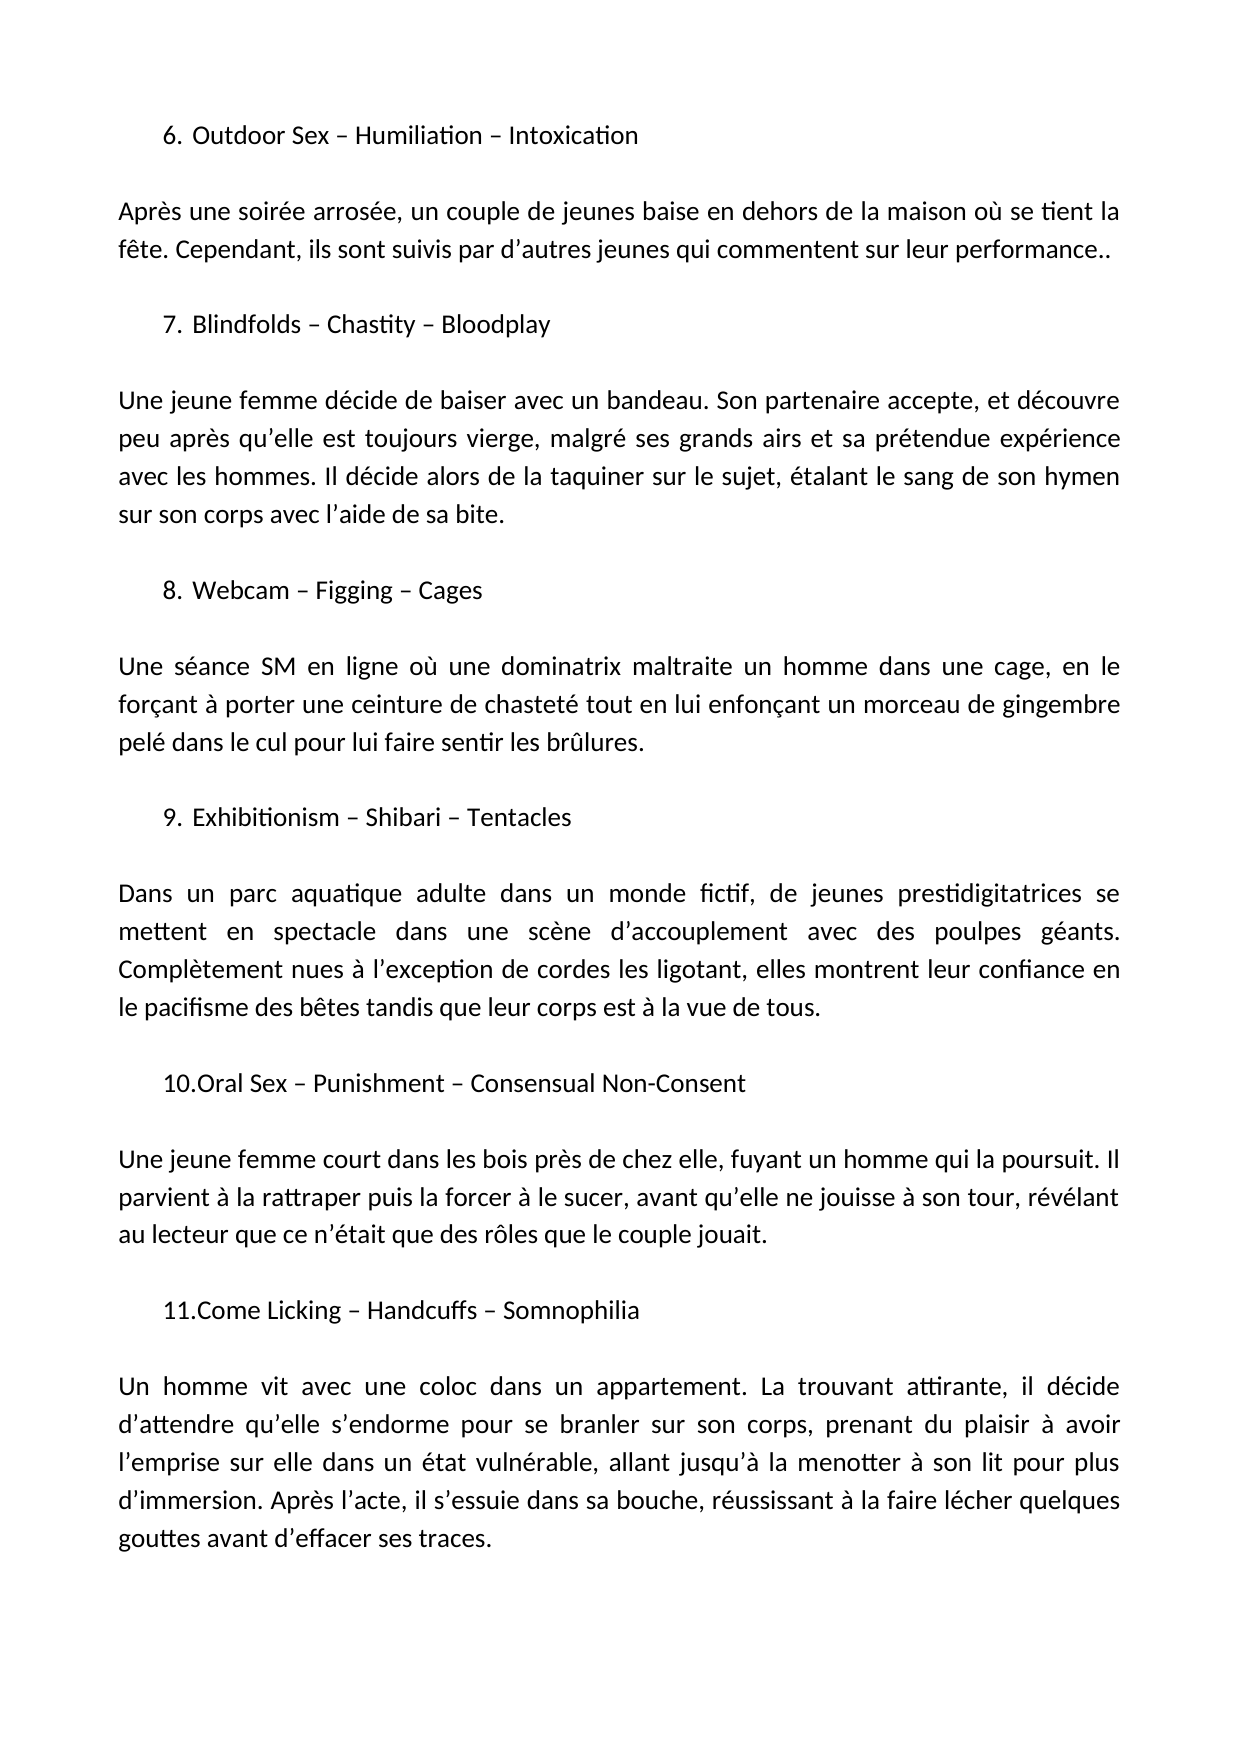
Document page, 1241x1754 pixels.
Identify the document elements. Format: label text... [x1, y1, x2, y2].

list Outdoor Sex – Humiliation – Intoxication [162, 118, 1122, 151]
text Après une soirée arrosée, un couple de jeunes baise en dehors de la maison où se tient la fête. Cependant, ils sont suivis par d’autres jeunes qui commentent sur leur performance.. [118, 194, 1122, 265]
list Oral Sex – Punishment – Consensual Non-Consent [162, 1066, 1122, 1099]
list Webcam – Figging – Cages [162, 573, 1122, 606]
text Une jeune femme court dans les bois près de chez elle, fuyant un homme qui la poursuit. Il parvient à la rattraper puis la forcer à le sucer, avant qu’elle ne jouisse à son tour, révélant au lecteur que ce n’était que des rôles que le couple jouait. [118, 1142, 1122, 1251]
text Une jeune femme décide de baiser avec un bandeau. Son partenaire accepte, et découvre peu après qu’elle est toujours vierge, malgré ses grands airs et sa prétendue expérience avec les hommes. Il décide alors de la taquiner sur le sujet, étalant le sang de son hymen sur son corps avec l’aide de sa bite. [118, 383, 1122, 530]
text Un homme vit avec une coloc dans un appartement. La trouvant attirante, il décide d’attendre qu’elle s’endorme pour se branler sur son corps, prenant du plaisir à avoir l’emprise sur elle dans un état vulnérable, allant jusqu’à la menotter à son lit pour plus d’immersion. Après l’acte, il s’essuie dans sa bouche, réussissant à la faire lécher quelques gouttes avant d’effacer ses traces. [118, 1369, 1122, 1554]
list Exhibitionism – Shibari – Tentacles [162, 801, 1122, 834]
list Blindfolds – Chastity – Bloodplay [162, 308, 1122, 341]
text Dans un parc aquatique adulte dans un monde fictif, de jeunes prestidigitatrices se mettent en spectacle dans une scène d’accouplement avec des poulpes géants. Complètement nues à l’exception de cordes les ligotant, elles montrent leur confiance en le pacifisme des bêtes tandis que leur corps est à la vue de tous. [118, 876, 1122, 1023]
list Come Licking – Handcuffs – Somnophilia [162, 1293, 1122, 1327]
text Une séance SM en ligne où une dominatrix maltraite un homme dans une cage, en le forçant à porter une ceinture de chasteté tout en lui enfonçant un morceau de gingembre pelé dans le cul pour lui faire sentir les brûlures. [118, 649, 1122, 758]
